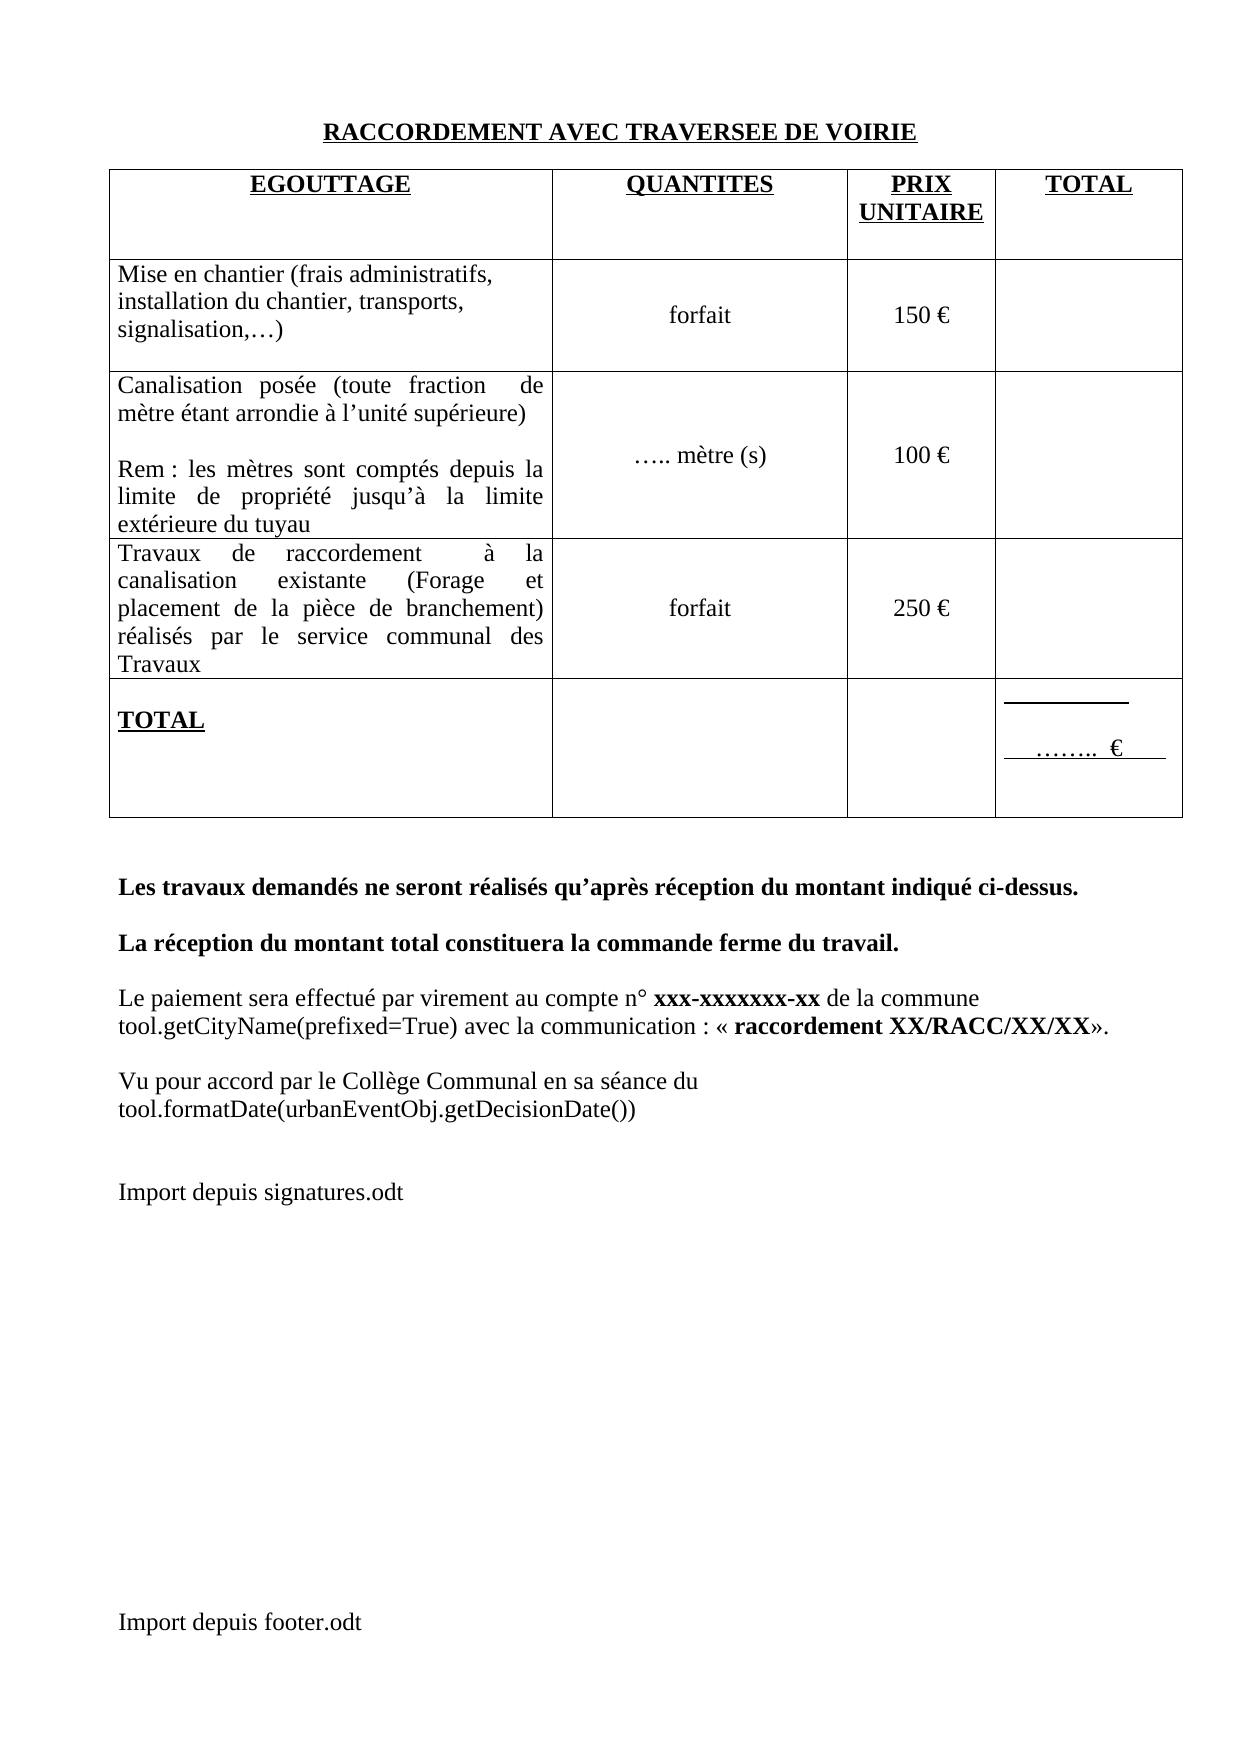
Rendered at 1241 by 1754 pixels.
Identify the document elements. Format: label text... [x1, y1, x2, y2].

table_header QUANTITES [553, 170, 847, 259]
table_cell 100 € [848, 372, 995, 538]
table_header TOTAL [996, 170, 1182, 259]
table_cell forfait [553, 260, 847, 371]
table_cell Mise en chantier (frais administratifs, installation du chantier, transports, signalisation,…) [110, 260, 552, 371]
table_cell 150 € [848, 260, 995, 371]
table_cell [996, 539, 1182, 677]
table_cell 250 € [848, 539, 995, 677]
text Le paiement sera effectué par virement au compte n° xxx-xxxxxxx-xx de la commune tool.getCityName(prefixed=True) avec la communication : « raccordement XX/RACC/XX/XX». [118, 984, 1122, 1040]
table_cell …….. € [996, 679, 1182, 817]
text Les travaux demandés ne seront réalisés qu’après réception du montant indiqué ci-dessus. [118, 873, 1122, 901]
table_cell TOTAL [110, 679, 552, 817]
table_cell Travaux de raccordement à la canalisation existante (Forage et placement de la pièce de branchement) réalisés par le service communal des Travaux [110, 539, 552, 677]
text Import depuis signatures.odt [118, 1178, 1131, 1206]
table_cell [848, 679, 995, 817]
table_cell [553, 679, 847, 817]
text Vu pour accord par le Collège Communal en sa séance du tool.formatDate(urbanEventObj.getDecisionDate()) [118, 1067, 1122, 1123]
table_header PRIX UNITAIRE [848, 170, 995, 259]
text La réception du montant total constituera la commande ferme du travail. [118, 929, 1122, 957]
table_cell [996, 372, 1182, 538]
table_header EGOUTTAGE [110, 170, 552, 259]
table_cell Canalisation posée (toute fraction de mètre étant arrondie à l’unité supérieure) Rem : les mètres sont comptés depuis la limite de propriété jusqu’à la limite extérieure du tuyau [110, 372, 552, 538]
table_cell forfait [553, 539, 847, 677]
text RACCORDEMENT AVEC TRAVERSEE DE VOIRIE [118, 118, 1122, 146]
table_cell [996, 260, 1182, 371]
table_cell ….. mètre (s) [553, 372, 847, 538]
